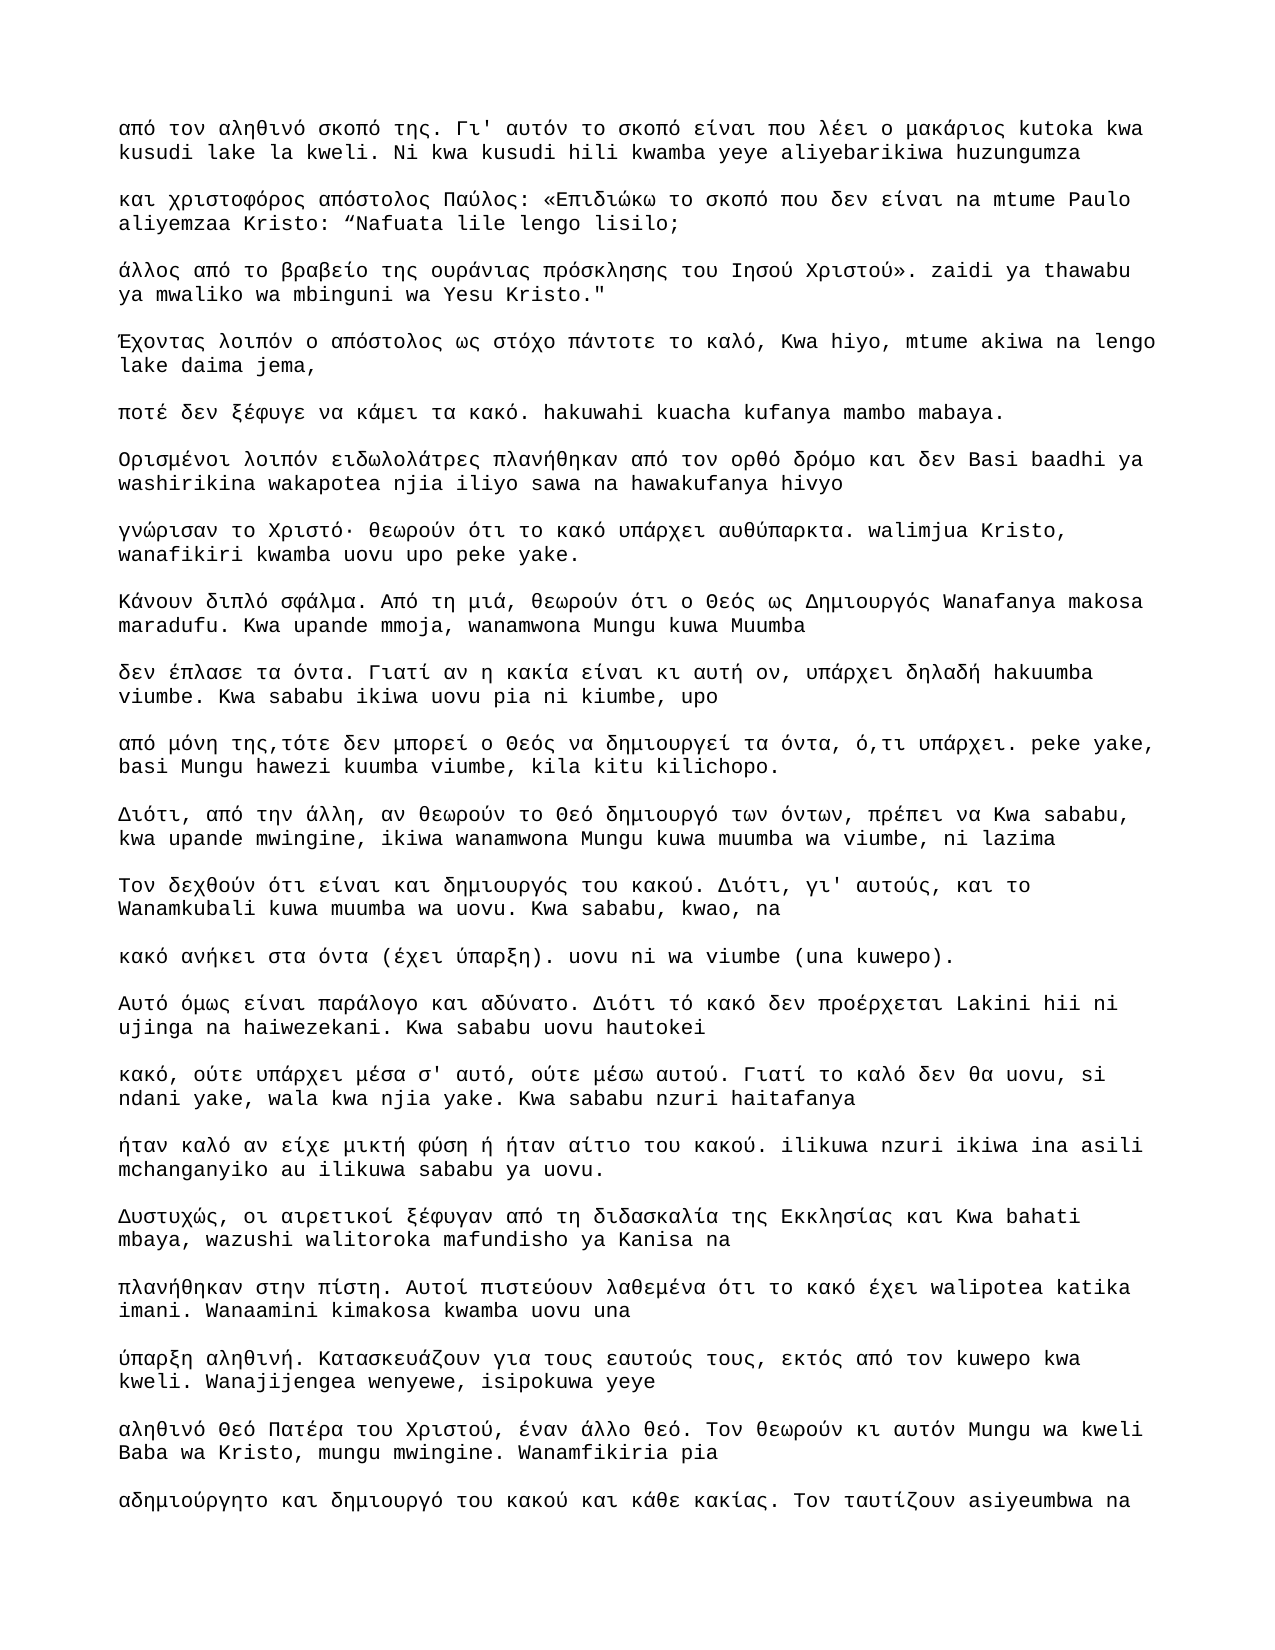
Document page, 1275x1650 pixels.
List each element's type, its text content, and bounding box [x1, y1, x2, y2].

text Δυστυχώς, οι αιρετικοί ξέφυγαν από τη διδασκαλία της Εκκλησίας και Kwa bahati mbaya, wazushi walitoroka mafundisho ya Kanisa na [118, 1206, 1157, 1253]
text δεν έπλασε τα όντα. Γιατί αν η κακία είναι κι αυτή ον, υπάρχει δηλαδή hakuumba viumbe. Kwa sababu ikiwa uovu pia ni kiumbe, upo [118, 662, 1157, 709]
text ήταν καλό αν είχε μικτή φύση ή ήταν αίτιο του κακού. ilikuwa nzuri ikiwa ina asili mchanganyiko au ilikuwa sababu ya uovu. [118, 1135, 1157, 1182]
text ποτέ δεν ξέφυγε να κάμει τα κακό. hakuwahi kuacha kufanya mambo mabaya. [118, 402, 1157, 426]
text Αυτό όμως είναι παράλογο και αδύνατο. Διότι τό κακό δεν προέρχεται Lakini hii ni ujinga na haiwezekani. Kwa sababu uovu hautokei [118, 993, 1157, 1040]
text κακό, ούτε υπάρχει μέσα σ' αυτό, ούτε μέσω αυτού. Γιατί το καλό δεν θα uovu, si ndani yake, wala kwa njia yake. Kwa sababu nzuri haitafanya [118, 1064, 1157, 1111]
text πλανήθηκαν στην πίστη. Αυτοί πιστεύουν λαθεμένα ότι το κακό έχει walipotea katika imani. Wanaamini kimakosa kwamba uovu una [118, 1277, 1157, 1324]
text από τον αληθινό σκοπό της. Γι' αυτόν το σκοπό είναι που λέει ο μακάριος kutoka kwa kusudi lake la kweli. Ni kwa kusudi hili kwamba yeye aliyebarikiwa huzungumza [118, 118, 1157, 165]
text Τον δεχθούν ότι είναι και δημιουργός του κακού. Διότι, γι' αυτούς, και το Wanamkubali kuwa muumba wa uovu. Kwa sababu, kwao, na [118, 875, 1157, 922]
text Έχοντας λοιπόν ο απόστολος ως στόχο πάντοτε το καλό, Kwa hiyo, mtume akiwa na lengo lake daima jema, [118, 331, 1157, 378]
text αληθινό Θεό Πατέρα του Χριστού, έναν άλλο θεό. Τον θεωρούν κι αυτόν Mungu wa kweli Baba wa Kristo, mungu mwingine. Wanamfikiria pia [118, 1419, 1157, 1466]
text ύπαρξη αληθινή. Κατασκευάζουν για τους εαυτούς τους, εκτός από τον kuwepo kwa kweli. Wanajijengea wenyewe, isipokuwa yeye [118, 1348, 1157, 1395]
text άλλος από το βραβείο της ουράνιας πρόσκλησης του Ιησού Χριστού». zaidi ya thawabu ya mwaliko wa mbinguni wa Yesu Kristo." [118, 260, 1157, 307]
text αδημιούργητο και δημιουργό του κακού και κάθε κακίας. Τον ταυτίζουν asiyeumbwa na [118, 1489, 1157, 1513]
text από μόνη της,τότε δεν μπορεί ο Θεός να δημιουργεί τα όντα, ό,τι υπάρχει. peke yake, basi Mungu hawezi kuumba viumbe, kila kitu kilichopo. [118, 733, 1157, 780]
text Ορισμένοι λοιπόν ειδωλολάτρες πλανήθηκαν από τον ορθό δρόμο και δεν Basi baadhi ya washirikina wakapotea njia iliyo sawa na hawakufanya hivyo [118, 449, 1157, 496]
text Κάνουν διπλό σφάλμα. Από τη μιά, θεωρούν ότι ο Θεός ως Δημιουργός Wanafanya makosa maradufu. Kwa upande mmoja, wanamwona Mungu kuwa Muumba [118, 591, 1157, 638]
text κακό ανήκει στα όντα (έχει ύπαρξη). uovu ni wa viumbe (una kuwepo). [118, 946, 1157, 969]
text γνώρισαν το Χριστό· θεωρούν ότι το κακό υπάρχει αυθύπαρκτα. walimjua Kristo, wanafikiri kwamba uovu upo peke yake. [118, 520, 1157, 567]
text Διότι, από την άλλη, αν θεωρούν το Θεό δημιουργό των όντων, πρέπει να Kwa sababu, kwa upande mwingine, ikiwa wanamwona Mungu kuwa muumba wa viumbe, ni lazima [118, 804, 1157, 851]
text και χριστοφόρος απόστολος Παύλος: «Επιδιώκω το σκοπό που δεν είναι na mtume Paulo aliyemzaa Kristo: “Nafuata lile lengo lisilo; [118, 189, 1157, 236]
